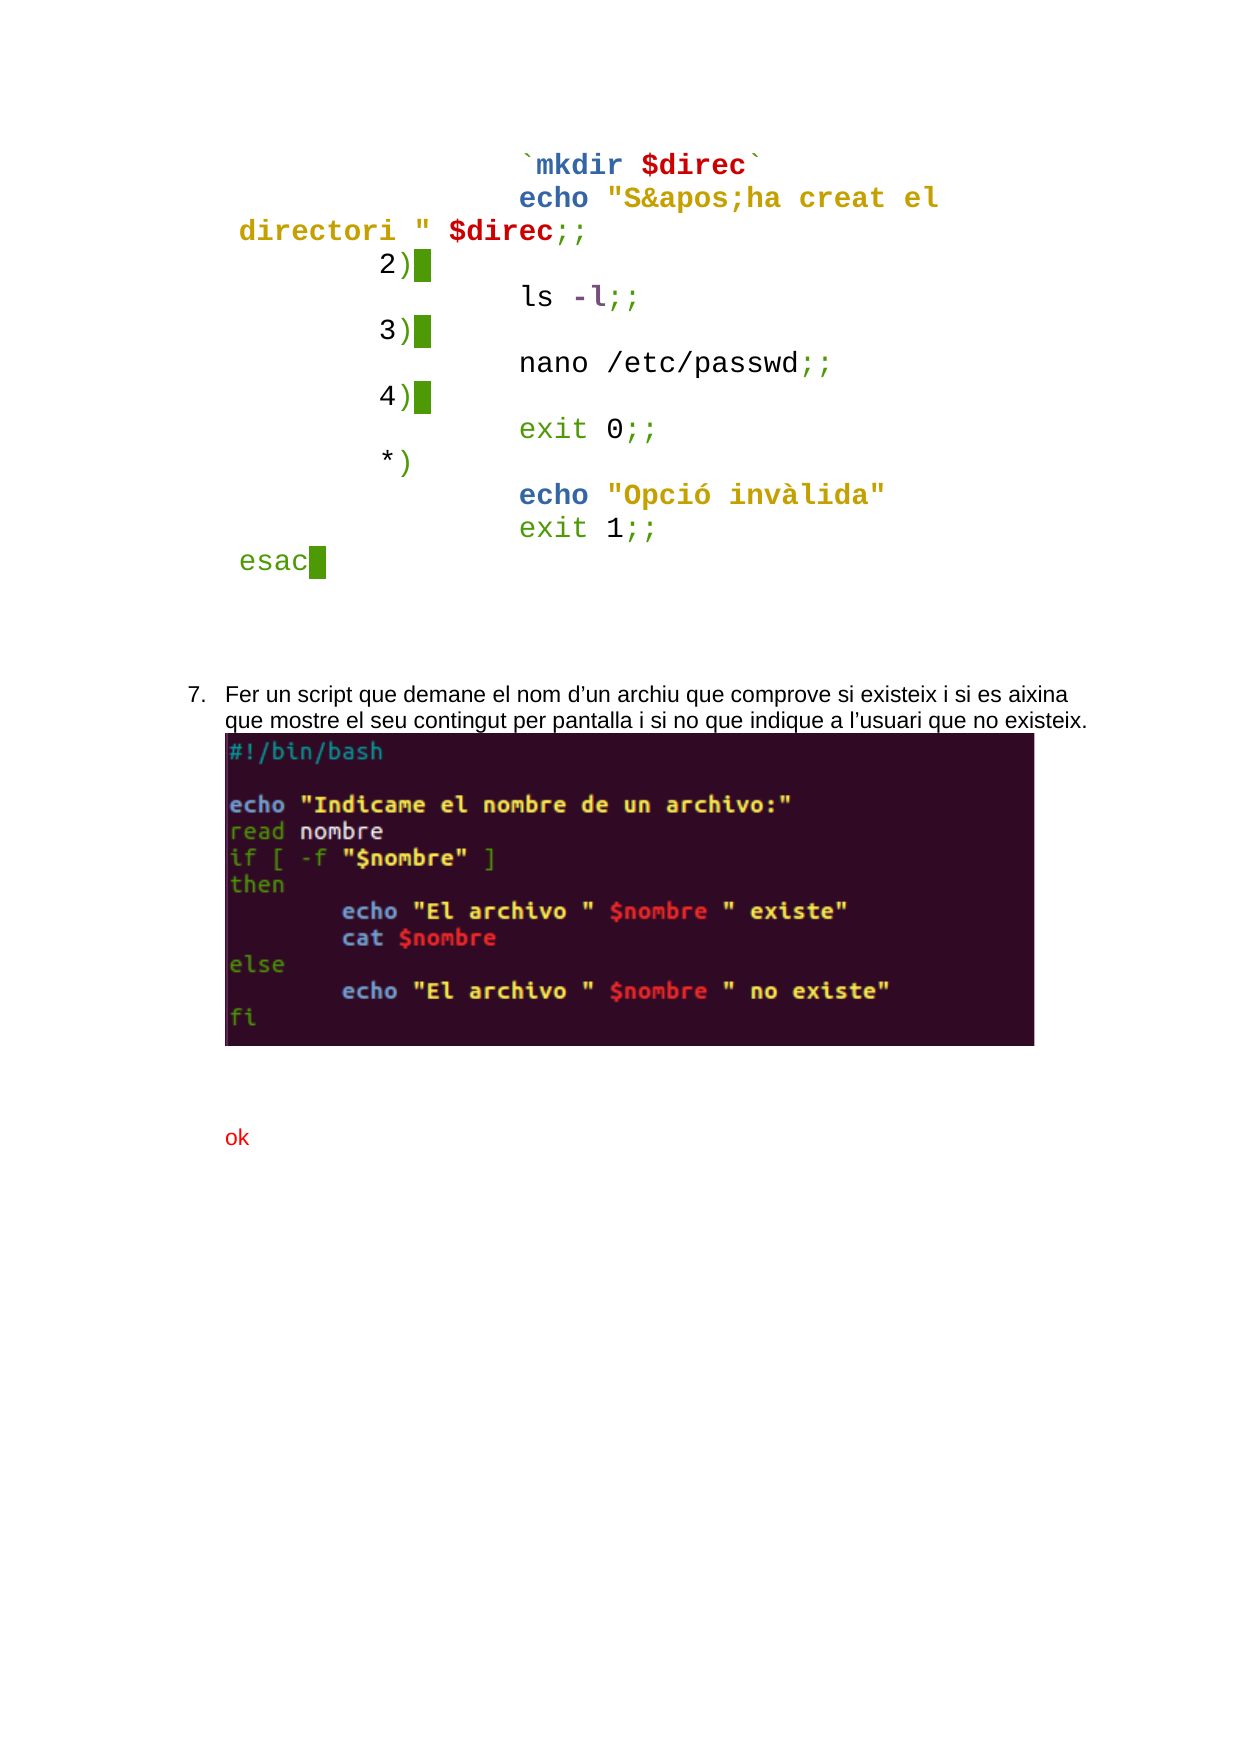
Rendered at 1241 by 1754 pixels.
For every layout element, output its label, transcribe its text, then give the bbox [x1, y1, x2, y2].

text 2) [239, 249, 1090, 282]
text echo "Opció invàlida" [239, 480, 1090, 513]
text nano /etc/passwd;; [239, 348, 1090, 381]
text exit 1;; [239, 513, 1090, 546]
text *) [239, 447, 1090, 480]
text 3) [239, 315, 1090, 348]
text echo "S&apos;ha creat el directori " $direc;; [239, 183, 1090, 249]
text `mkdir $direc` [239, 150, 1090, 183]
text 4) [239, 381, 1090, 414]
text ok [150, 1123, 1090, 1150]
text exit 0;; [239, 414, 1090, 447]
list Fer un script que demane el nom d’un archiu que comprove si existeix i si es aixina que mostre el seu contingut per pantalla i si no que indique a l’usuari que no existeix. [187, 681, 1090, 1046]
text esac [239, 546, 1090, 579]
text ls -l;; [239, 282, 1090, 315]
